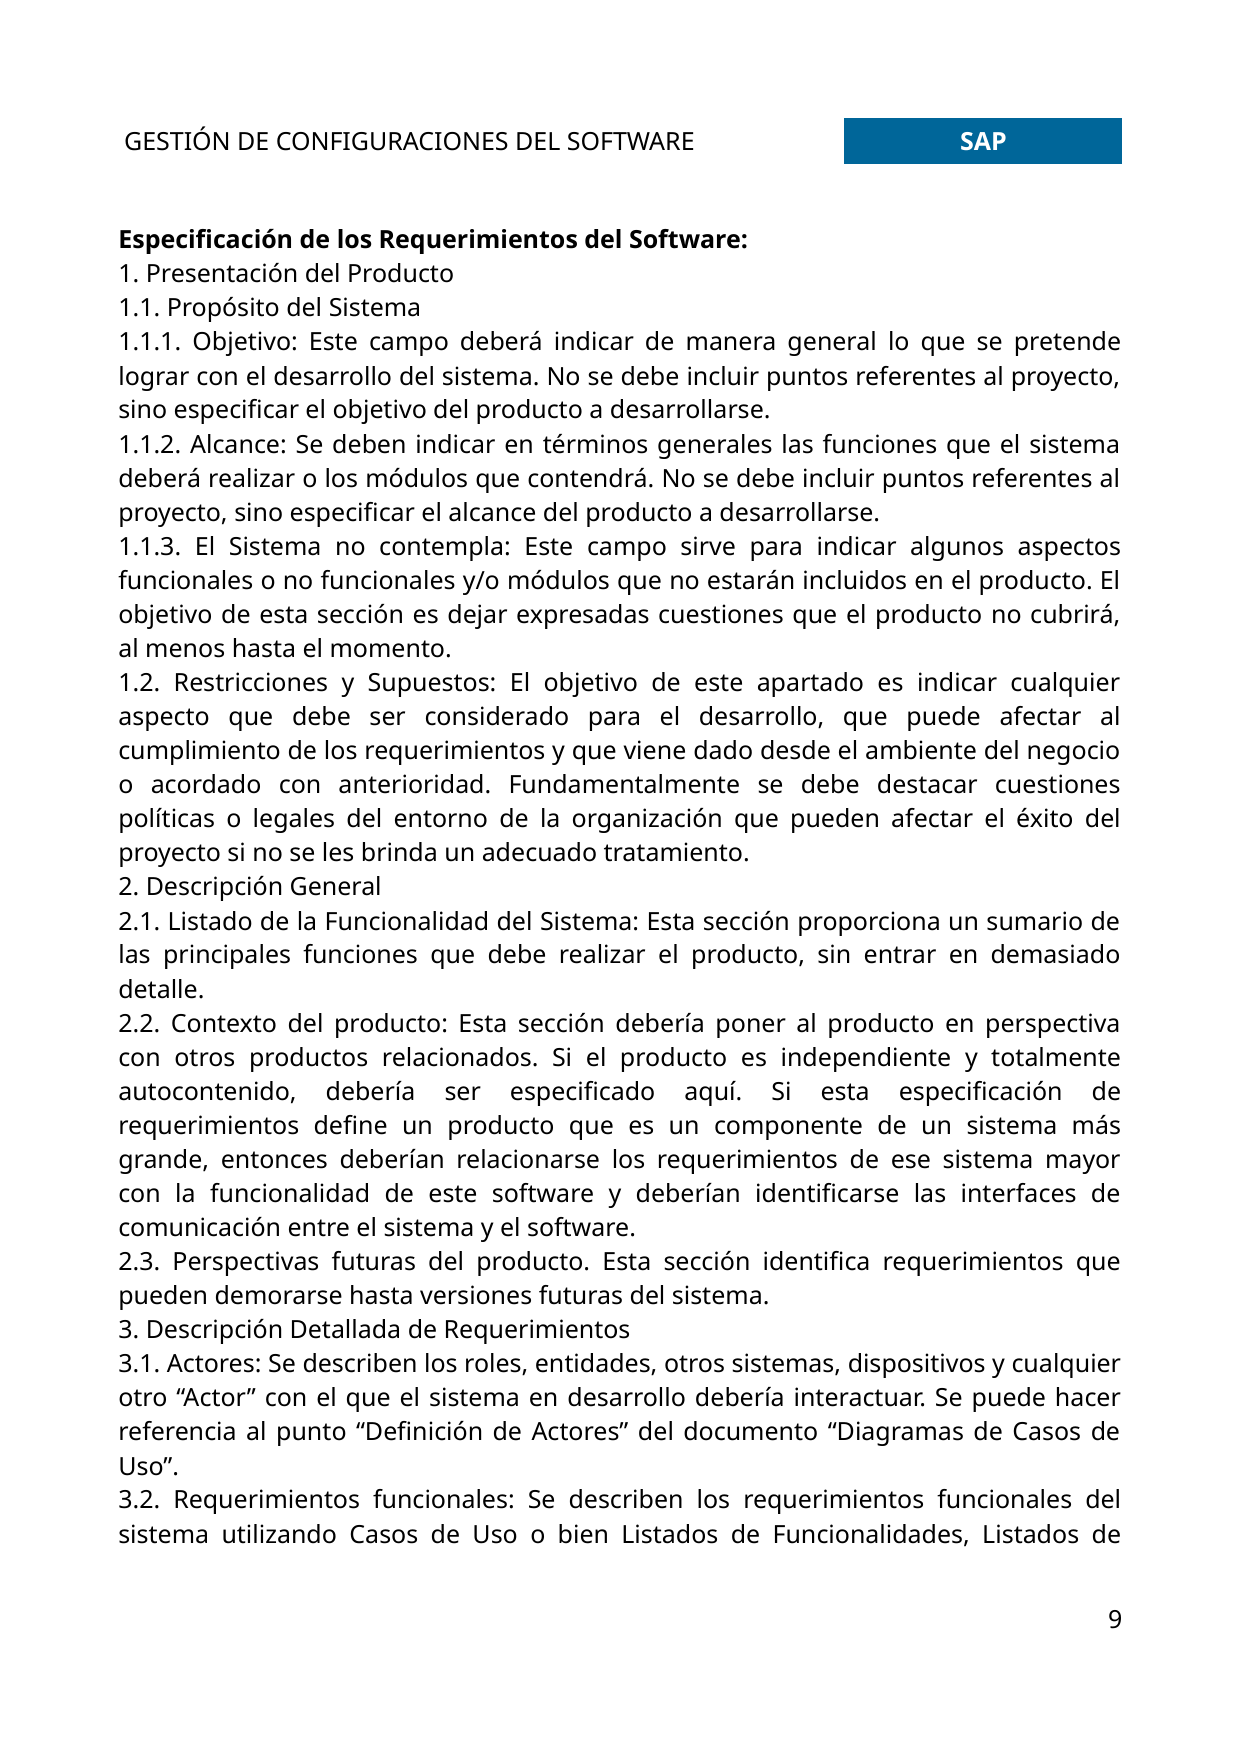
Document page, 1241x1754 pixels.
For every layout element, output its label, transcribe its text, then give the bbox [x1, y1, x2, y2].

list 2.1. Listado de la Funcionalidad del Sistema: Esta sección proporciona un sumario de las principales funciones que debe realizar el producto, sin entrar en demasiado detalle. [118, 903, 1122, 1005]
list 3.2. Requerimientos funcionales: Se describen los requerimientos funcionales del sistema utilizando Casos de Uso o bien Listados de Funcionalidades, Listados de [118, 1482, 1122, 1550]
list 1.1.1. Objetivo: Este campo deberá indicar de manera general lo que se pretende lograr con el desarrollo del sistema. No se debe incluir puntos referentes al proyecto, sino especificar el objetivo del producto a desarrollarse. [118, 324, 1122, 426]
list 1.1.3. El Sistema no contempla: Este campo sirve para indicar algunos aspectos funcionales o no funcionales y/o módulos que no estarán incluidos en el producto. El objetivo de esta sección es dejar expresadas cuestiones que el producto no cubrirá, al menos hasta el momento. [118, 528, 1122, 665]
list 2. Descripción General [118, 869, 1122, 903]
list 2.3. Perspectivas futuras del producto. Esta sección identifica requerimientos que pueden demorarse hasta versiones futuras del sistema. [118, 1244, 1122, 1312]
list 1.2. Restricciones y Supuestos: El objetivo de este apartado es indicar cualquier aspecto que debe ser considerado para el desarrollo, que puede afectar al cumplimiento de los requerimientos y que viene dado desde el ambiente del negocio o acordado con anterioridad. Fundamentalmente se debe destacar cuestiones políticas o legales del entorno de la organización que pueden afectar el éxito del proyecto si no se les brinda un adecuado tratamiento. [118, 665, 1122, 869]
list 1.1.2. Alcance: Se deben indicar en términos generales las funciones que el sistema deberá realizar o los módulos que contendrá. No se debe incluir puntos referentes al proyecto, sino especificar el alcance del producto a desarrollarse. [118, 426, 1122, 528]
list 2.2. Contexto del producto: Esta sección debería poner al producto en perspectiva con otros productos relacionados. Si el producto es independiente y totalmente autocontenido, debería ser especificado aquí. Si esta especificación de requerimientos define un producto que es un componente de un sistema más grande, entonces deberían relacionarse los requerimientos de ese sistema mayor con la funcionalidad de este software y deberían identificarse las interfaces de comunicación entre el sistema y el software. [118, 1005, 1122, 1244]
list 1.1. Propósito del Sistema [118, 290, 1122, 324]
list 1. Presentación del Producto [118, 256, 1122, 290]
list 3.1. Actores: Se describen los roles, entidades, otros sistemas, dispositivos y cualquier otro “Actor” con el que el sistema en desarrollo debería interactuar. Se puede hacer referencia al punto “Definición de Actores” del documento “Diagramas de Casos de Uso”. [118, 1346, 1122, 1482]
text Especificación de los Requerimientos del Software: [118, 222, 1122, 256]
list 3. Descripción Detallada de Requerimientos [118, 1312, 1122, 1346]
